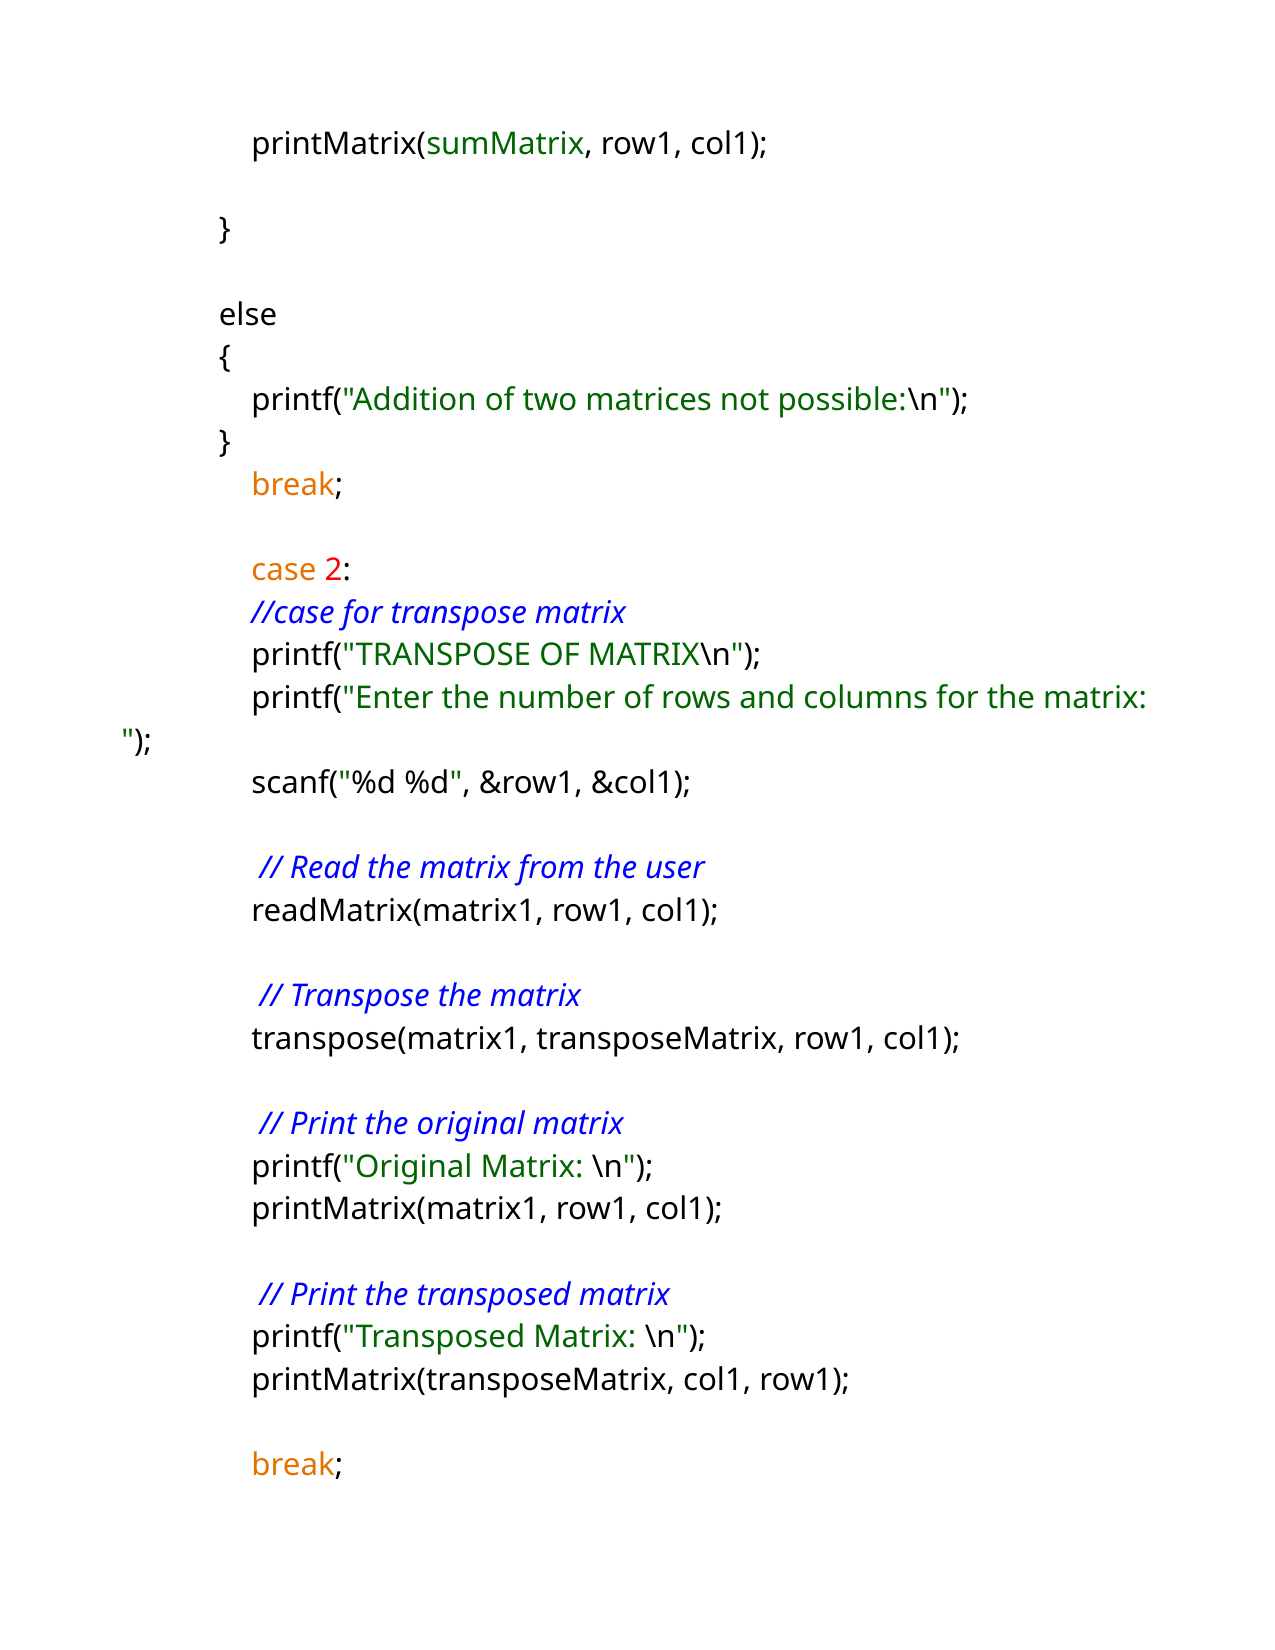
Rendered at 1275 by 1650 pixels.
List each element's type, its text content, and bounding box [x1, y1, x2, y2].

text } [121, 206, 1154, 249]
text case 2: [121, 547, 1154, 590]
text // Print the transposed matrix [121, 1271, 1154, 1314]
text readMatrix(matrix1, row1, col1); [121, 888, 1154, 931]
text printf("Addition of two matrices not possible:\n"); [121, 377, 1154, 419]
text printMatrix(transposeMatrix, col1, row1); [121, 1357, 1154, 1399]
text // Print the original matrix [121, 1101, 1154, 1144]
text printMatrix(matrix1, row1, col1); [121, 1186, 1154, 1229]
text printf("TRANSPOSE OF MATRIX\n"); [121, 632, 1154, 675]
text } [121, 419, 1154, 462]
text // Read the matrix from the user [121, 845, 1154, 888]
text scanf("%d %d", &row1, &col1); [121, 760, 1154, 803]
text printMatrix(sumMatrix, row1, col1); [121, 121, 1154, 164]
text printf("Transposed Matrix: \n"); [121, 1314, 1154, 1357]
text else [121, 292, 1154, 334]
text break; [121, 462, 1154, 504]
text { [121, 334, 1154, 377]
text printf("Enter the number of rows and columns for the matrix: "); [121, 675, 1154, 760]
text printf("Original Matrix: \n"); [121, 1144, 1154, 1186]
text transpose(matrix1, transposeMatrix, row1, col1); [121, 1016, 1154, 1058]
text // Transpose the matrix [121, 973, 1154, 1016]
text //case for transpose matrix [121, 590, 1154, 632]
text break; [121, 1442, 1154, 1484]
